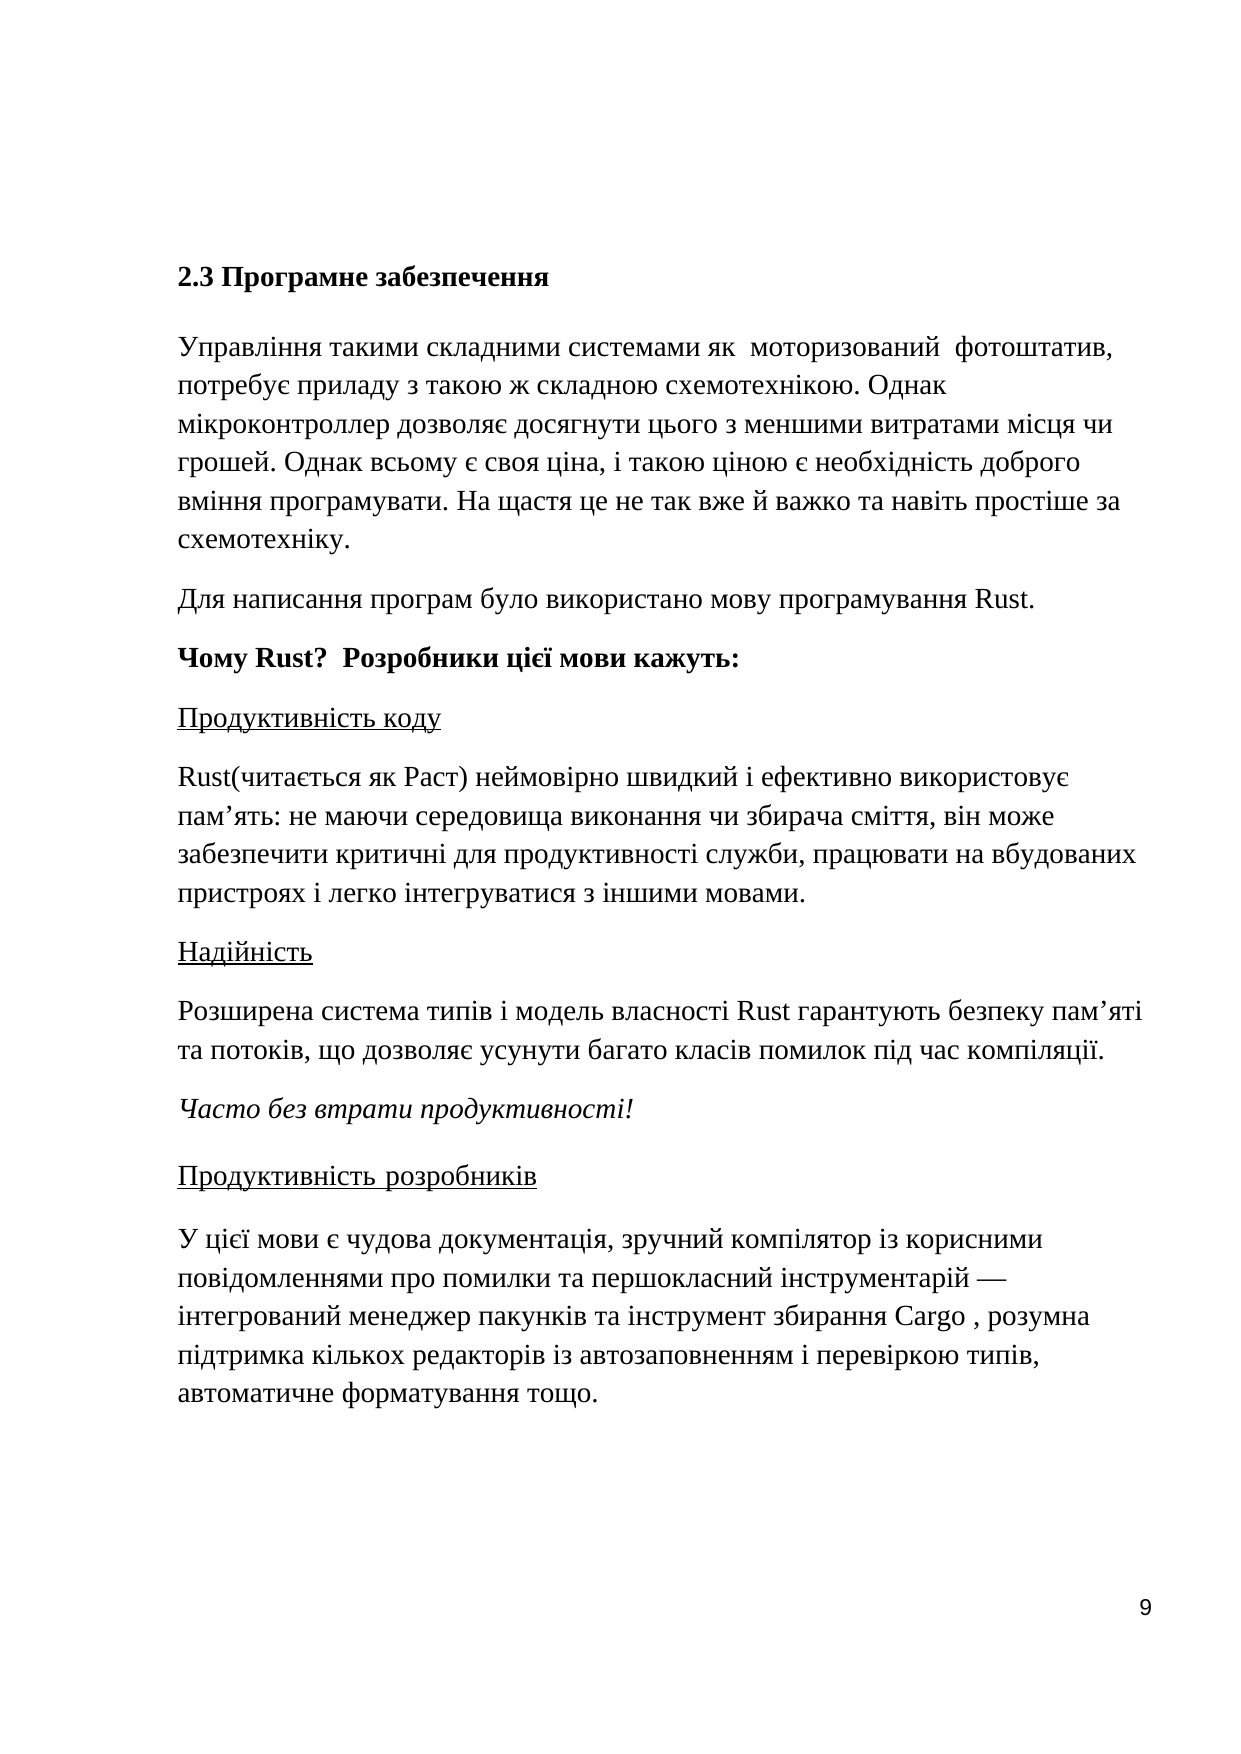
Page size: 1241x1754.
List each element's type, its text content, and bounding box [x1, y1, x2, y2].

text Чому Rust? Розробники цієї мови кажуть: [177, 640, 1152, 674]
text У цієї мови є чудова документація, зручний компілятор із корисними повідомленнями про помилки та першокласний інструментарій — інтегрований менеджер пакунків та інструмент збирання Cargo , розумна підтримка кількох редакторів із автозаповненням і перевіркою типів, автоматичне форматування тощо. [177, 1221, 1152, 1409]
text Надійність [177, 934, 1152, 968]
text Продуктивність розробників [177, 1151, 1152, 1194]
text Для написання програм було використано мову програмування Rust. [177, 581, 1152, 614]
text Продуктивність коду [177, 700, 1152, 733]
text Управління такими складними системами як моторизований фотоштатив, потребує приладу з такою ж складною схемотехнікою. Однак мікроконтроллер дозволяє досягнути цього з меншими витратами місця чи грошей. Однак всьому є своя ціна, і такою ціною є необхідність доброго вміння програмувати. На щастя це не так вже й важко та навіть простіше за схемотехніку. [177, 329, 1152, 555]
text Часто без втрати продуктивності! [177, 1091, 1152, 1125]
text Rust(читається як Раст) неймовірно швидкий і ефективно використовує пам’ять: не маючи середовища виконання чи збирача сміття, він може забезпечити критичні для продуктивності служби, працювати на вбудованих пристроях і легко інтегруватися з іншими мовами. [177, 759, 1152, 908]
text 2.3 Програмне забезпечення [177, 259, 1152, 293]
text Розширена система типів і модель власності Rust гарантують безпеку пам’яті та потоків, що дозволяє усунути багато класів помилок під час компіляції. [177, 993, 1152, 1066]
